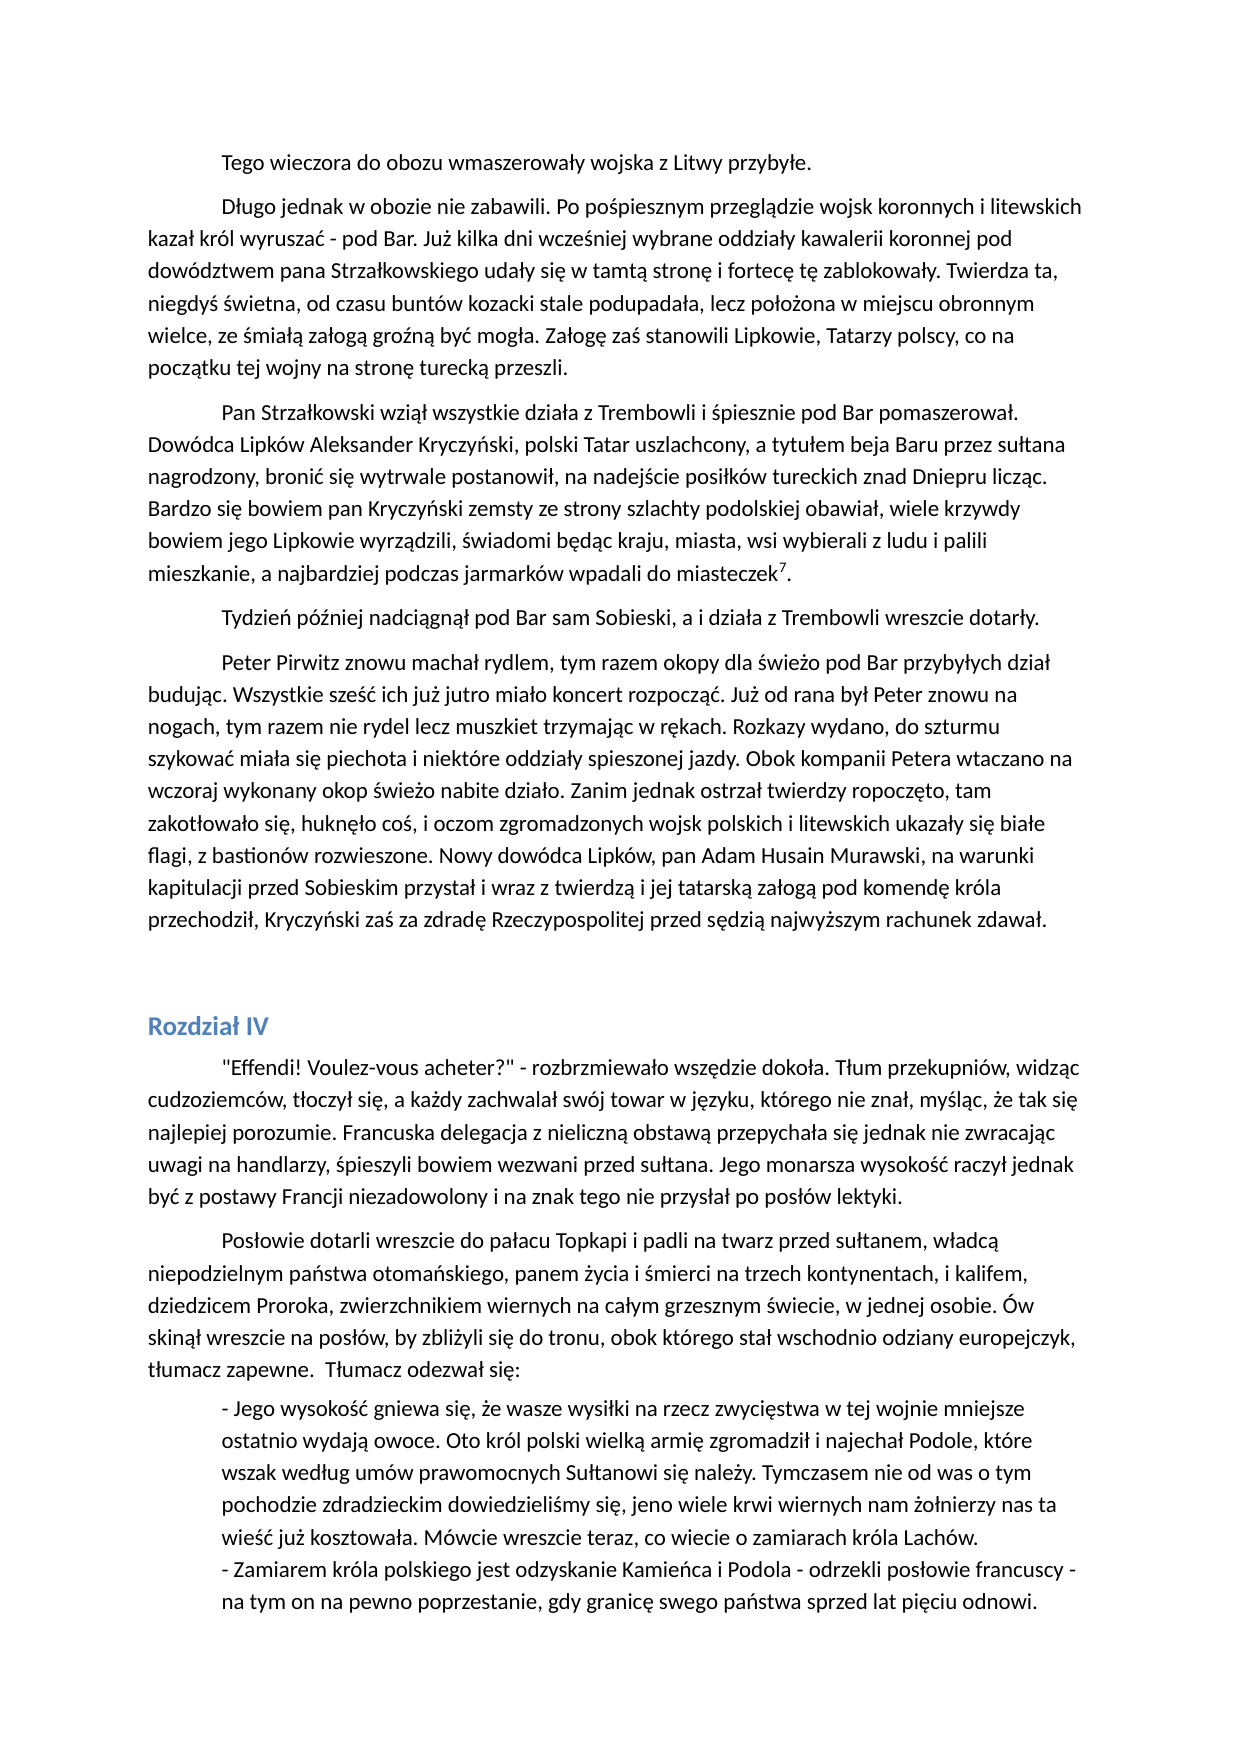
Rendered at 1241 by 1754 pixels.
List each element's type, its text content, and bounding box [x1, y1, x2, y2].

text Długo jednak w obozie nie zabawili. Po pośpiesznym przeglądzie wojsk koronnych i litewskich kazał król wyruszać - pod Bar. Już kilka dni wcześniej wybrane oddziały kawalerii koronnej pod dowództwem pana Strzałkowskiego udały się w tamtą stronę i fortecę tę zablokowały. Twierdza ta, niegdyś świetna, od czasu buntów kozacki stale podupadała, lecz położona w miejscu obronnym wielce, ze śmiałą załogą groźną być mogła. Załogę zaś stanowili Lipkowie, Tatarzy polscy, co na początku tej wojny na stronę turecką przeszli. [148, 192, 1093, 381]
text "Effendi! Voulez-vous acheter?" - rozbrzmiewało wszędzie dokoła. Tłum przekupniów, widząc cudzoziemców, tłoczył się, a każdy zachwalał swój towar w języku, którego nie znał, myśląc, że tak się najlepiej porozumie. Francuska delegacja z nieliczną obstawą przepychała się jednak nie zwracając uwagi na handlarzy, śpieszyli bowiem wezwani przed sułtana. Jego monarsza wysokość raczył jednak być z postawy Francji niezadowolony i na znak tego nie przysłał po posłów lektyki. [148, 1053, 1093, 1210]
text Pan Strzałkowski wziął wszystkie działa z Trembowli i śpiesznie pod Bar pomaszerował. Dowódca Lipków Aleksander Kryczyński, polski Tatar uszlachcony, a tytułem beja Baru przez sułtana nagrodzony, bronić się wytrwale postanowił, na nadejście posiłków tureckich znad Dniepru licząc. Bardzo się bowiem pan Kryczyński zemsty ze strony szlachty podolskiej obawiał, wiele krzywdy bowiem jego Lipkowie wyrządzili, świadomi będąc kraju, miasta, wsi wybierali z ludu i palili mieszkanie, a najbardziej podczas jarmarków wpadali do miasteczek. [148, 398, 1093, 587]
text - Jego wysokość gniewa się, że wasze wysiłki na rzecz zwycięstwa w tej wojnie mniejsze ostatnio wydają owoce. Oto król polski wielką armię zgromadził i najechał Podole, które wszak według umów prawomocnych Sułtanowi się należy. Tymczasem nie od was o tym pochodzie zdradzieckim dowiedzieliśmy się, jeno wiele krwi wiernych nam żołnierzy nas ta wieść już kosztowała. Mówcie wreszcie teraz, co wiecie o zamiarach króla Lachów. [221, 1394, 1093, 1551]
text Peter Pirwitz znowu machał rydlem, tym razem okopy dla świeżo pod Bar przybyłych dział budując. Wszystkie sześć ich już jutro miało koncert rozpocząć. Już od rana był Peter znowu na nogach, tym razem nie rydel lecz muszkiet trzymając w rękach. Rozkazy wydano, do szturmu szykować miała się piechota i niektóre oddziały spieszonej jazdy. Obok kompanii Petera wtaczano na wczoraj wykonany okop świeżo nabite działo. Zanim jednak ostrzał twierdzy ropoczęto, tam zakotłowało się, huknęło coś, i oczom zgromadzonych wojsk polskich i litewskich ukazały się białe flagi, z bastionów rozwieszone. Nowy dowódca Lipków, pan Adam Husain Murawski, na warunki kapitulacji przed Sobieskim przystał i wraz z twierdzą i jej tatarską załogą pod komendę króla przechodził, Kryczyński zaś za zdradę Rzeczypospolitej przed sędzią najwyższym rachunek zdawał. [148, 648, 1093, 933]
text Tego wieczora do obozu wmaszerowały wojska z Litwy przybyłe. [148, 148, 1093, 176]
text Tydzień później nadciągnął pod Bar sam Sobieski, a i działa z Trembowli wreszcie dotarły. [148, 603, 1093, 631]
text Posłowie dotarli wreszcie do pałacu Topkapi i padli na twarz przed sułtanem, władcą niepodzielnym państwa otomańskiego, panem życia i śmierci na trzech kontynentach, i kalifem, dziedzicem Proroka, zwierzchnikiem wiernych na całym grzesznym świecie, w jednej osobie. Ów skinął wreszcie na posłów, by zbliżyli się do tronu, obok którego stał wschodnio odziany europejczyk, tłumacz zapewne. Tłumacz odezwał się: [148, 1227, 1093, 1383]
text - Zamiarem króla polskiego jest odzyskanie Kamieńca i Podola - odrzekli posłowie francuscy - na tym on na pewno poprzestanie, gdy granicę swego państwa sprzed lat pięciu odnowi. [221, 1555, 1093, 1615]
subtitle Rozdział IV [148, 1009, 1093, 1042]
